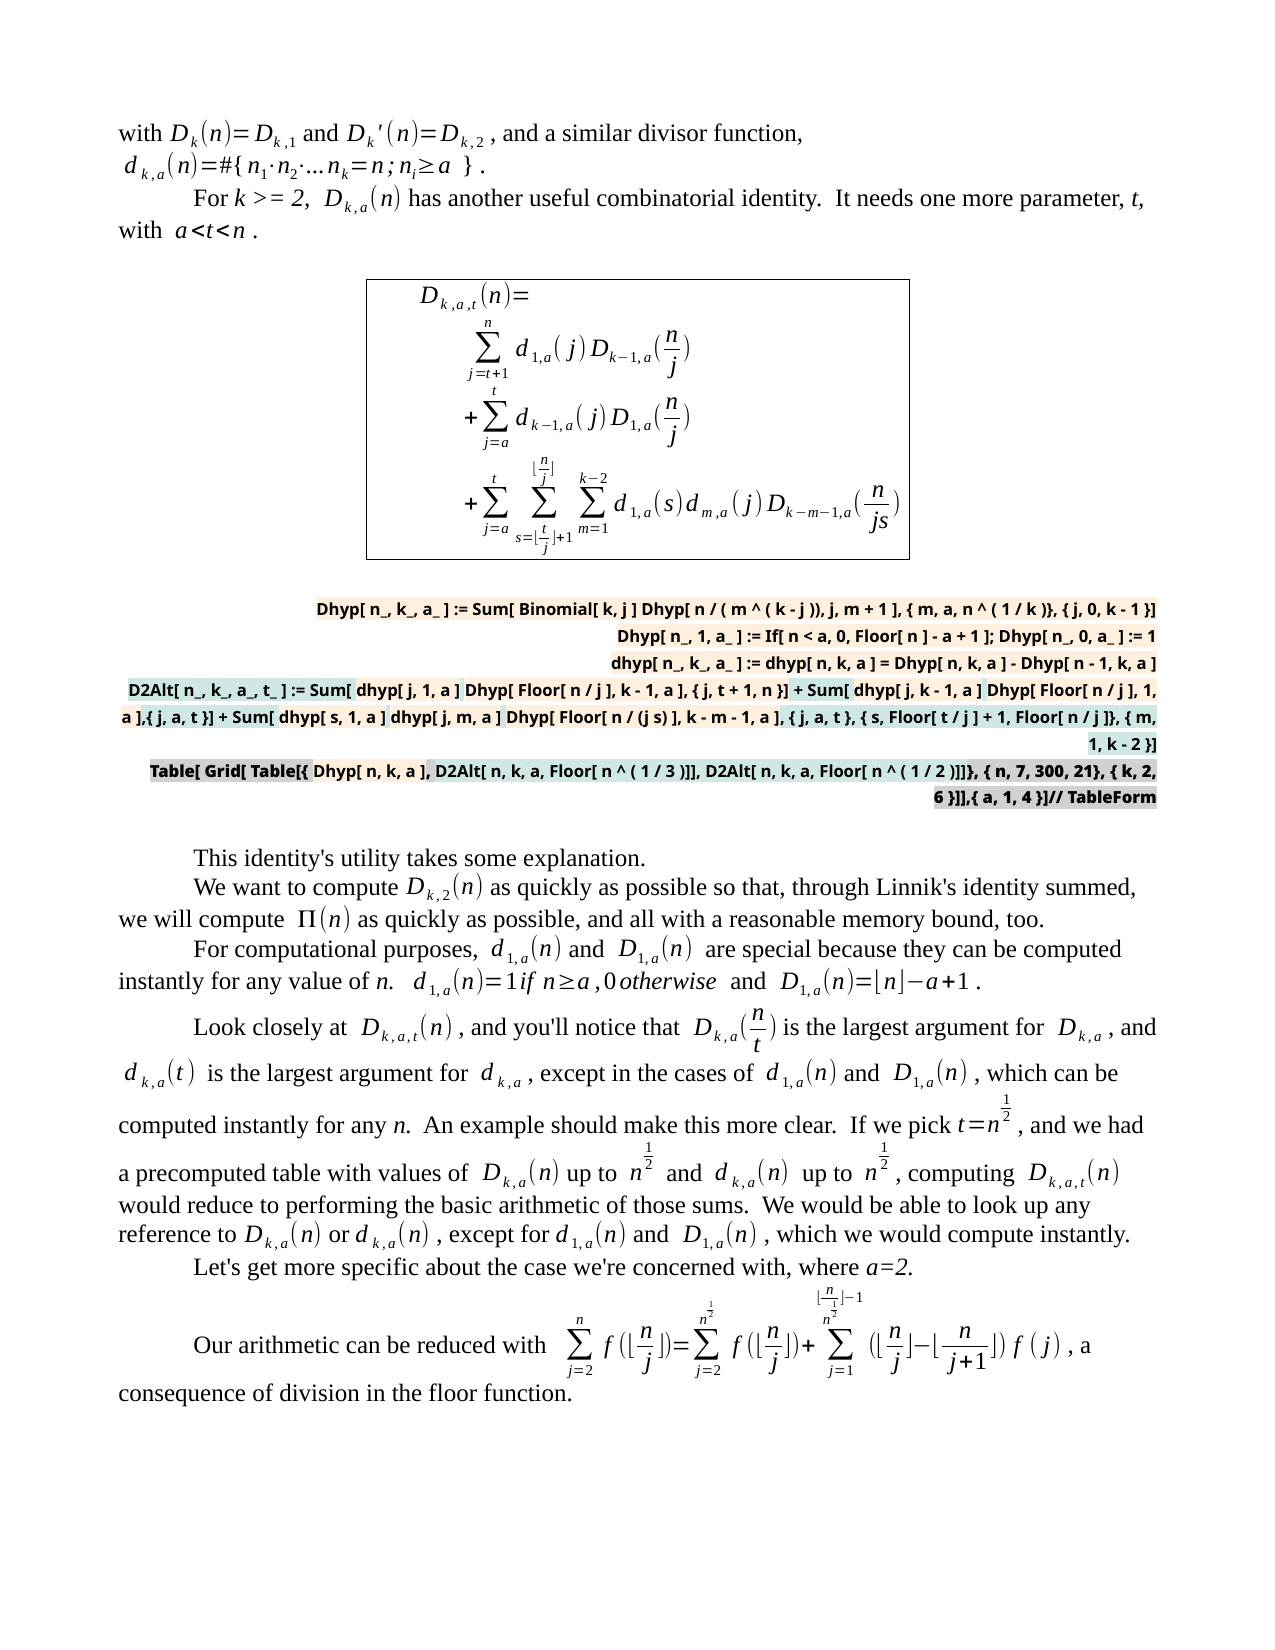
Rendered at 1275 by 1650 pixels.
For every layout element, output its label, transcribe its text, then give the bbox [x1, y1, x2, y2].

text Our arithmetic can be reduced with , a consequence of division in the floor function. [118, 1280, 1157, 1407]
text D2Alt[ n_, k_, a_, t_ ] := Sum[ dhyp[ j, 1, a ] Dhyp[ Floor[ n / j ], k - 1, a ], { j, t + 1, n }] + Sum[ dhyp[ j, k - 1, a ] Dhyp[ Floor[ n / j ], 1, a ],{ j, a, t }] + Sum[ dhyp[ s, 1, a ] dhyp[ j, m, a ] Dhyp[ Floor[ n / (j s) ], k - m - 1, a ], { j, a, t }, { s, Floor[ t / j ] + 1, Floor[ n / j ]}, { m, 1, k - 2 }] [118, 674, 1157, 755]
text Table[ Grid[ Table[{ Dhyp[ n, k, a ], D2Alt[ n, k, a, Floor[ n ^ ( 1 / 3 )]], D2Alt[ n, k, a, Floor[ n ^ ( 1 / 2 )]]}, { n, 7, 300, 21}, { k, 2, 6 }]],{ a, 1, 4 }]// TableForm [118, 755, 1157, 809]
text We want to computeas quickly as possible so that, through Linnik's identity summed, we will compute as quickly as possible, and all with a reasonable memory bound, too. [118, 872, 1157, 934]
text Dhyp[ n_, 1, a_ ] := If[ n < a, 0, Floor[ n ] - a + 1 ]; Dhyp[ n_, 0, a_ ] := 1 [118, 620, 1157, 647]
text Dhyp[ n_, k_, a_ ] := Sum[ Binomial[ k, j ] Dhyp[ n / ( m ^ ( k - j )), j, m + 1 ], { m, a, n ^ ( 1 / k )}, { j, 0, k - 1 }] [118, 593, 1157, 620]
text This identity's utility takes some explanation. [118, 843, 1157, 872]
text Let's keep using our generalized divisor sum from 4-2, , withand, and a similar divisor function,. [118, 118, 1157, 183]
text dhyp[ n_, k_, a_ ] := dhyp[ n, k, a ] = Dhyp[ n, k, a ] - Dhyp[ n - 1, k, a ] [118, 647, 1157, 674]
text For computational purposes, and are special because they can be computed instantly for any value of n. and . [118, 934, 1157, 999]
text For k >= 2, has another useful combinatorial identity. It needs one more parameter, t, with . [118, 183, 1157, 244]
text Look closely at , and you'll notice that is the largest argument for , and is the largest argument for , except in the cases of and , which can be computed instantly for any n. An example should make this more clear. If we pick, and we had a precomputed table with values of up to and up to , computing would reduce to performing the basic arithmetic of those sums. We would be able to look up any reference toor, except forand , which we would compute instantly. [118, 999, 1157, 1252]
text Let's get more specific about the case we're concerned with, where a=2. [118, 1252, 1157, 1280]
